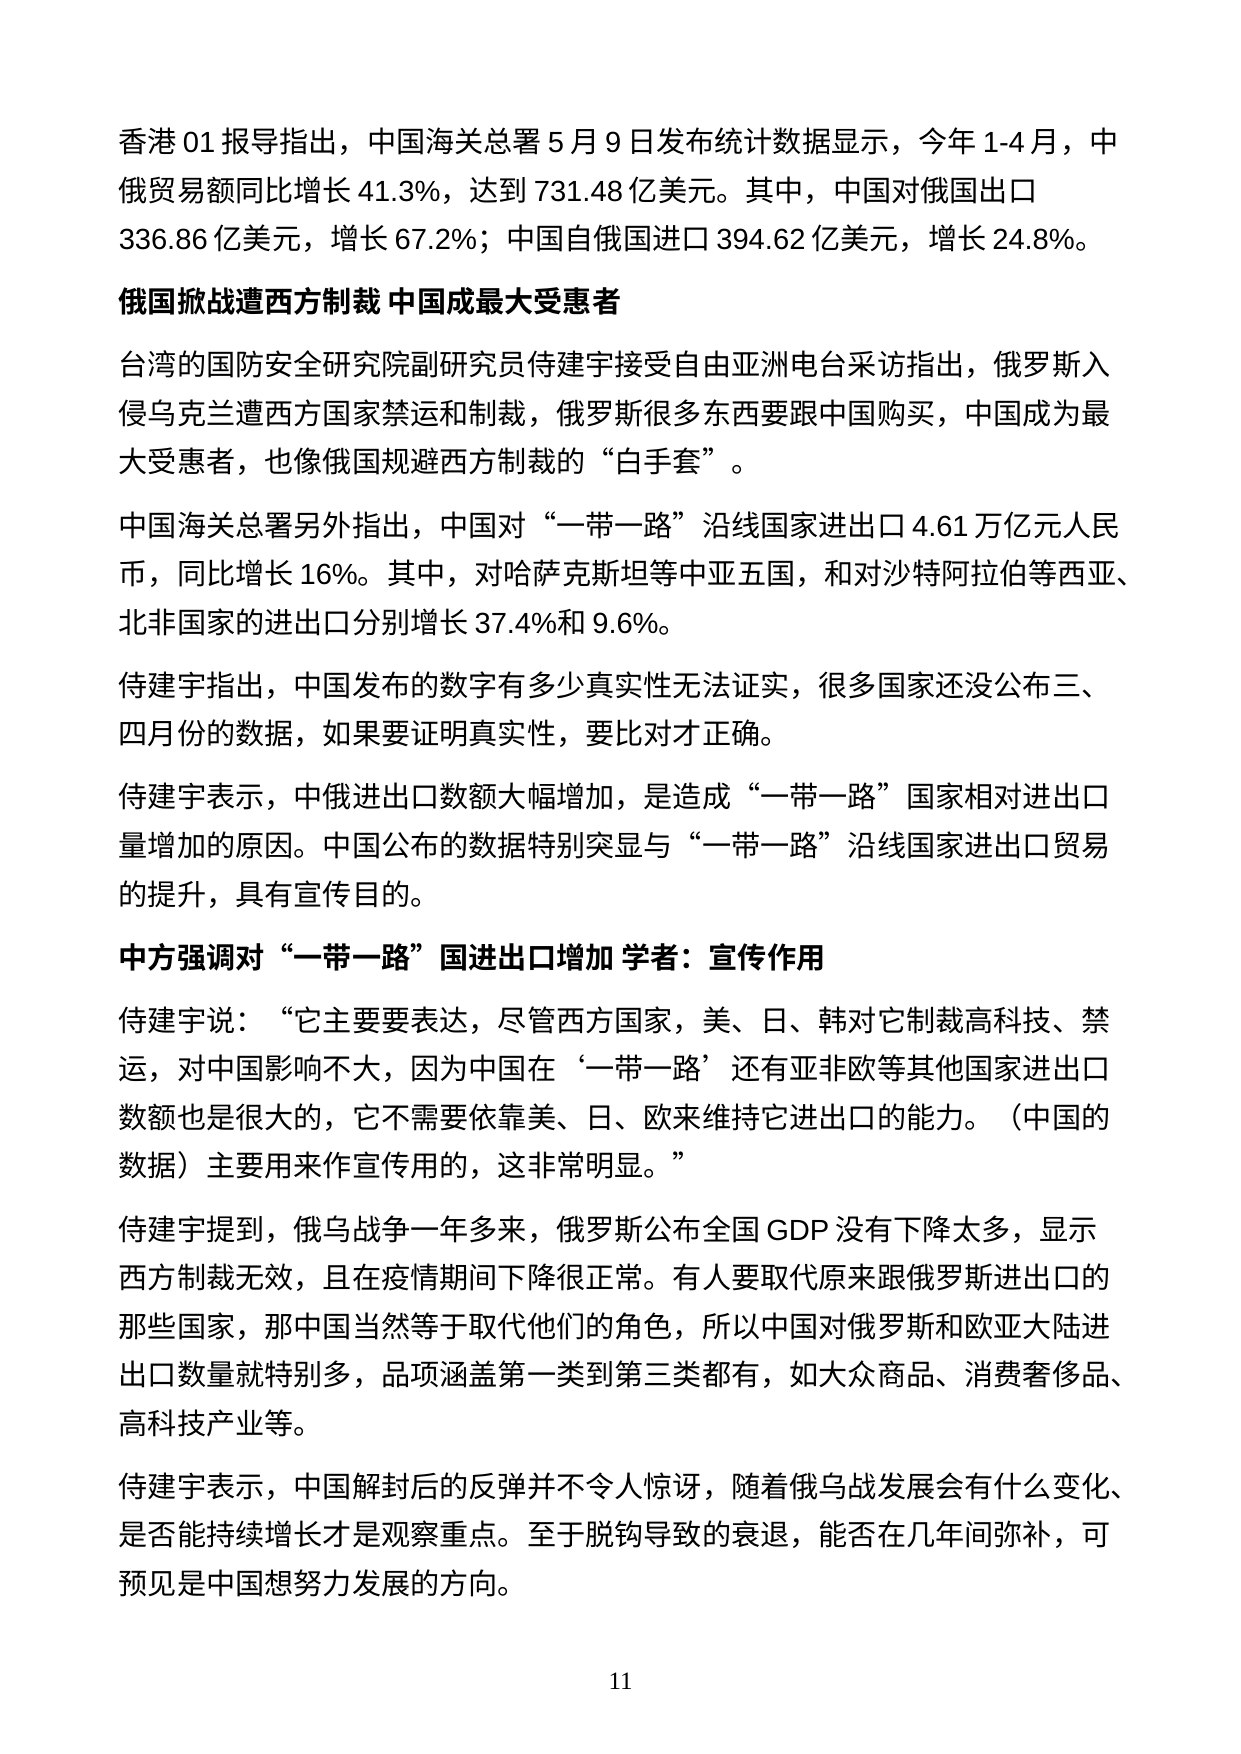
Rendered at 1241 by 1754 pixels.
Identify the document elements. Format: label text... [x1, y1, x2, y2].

text 香港01报导指出，中国海关总署5月9日发布统计数据显示，今年1-4月，中俄贸易额同比增长41.3%，达到731.48亿美元。其中，中国对俄国出口336.86亿美元，增长67.2%；中国自俄国进口394.62亿美元，增长24.8%。 [118, 118, 1122, 258]
text 侍建宇表示，中俄进出口数额大幅增加，是造成“一带一路”国家相对进出口量增加的原因。中国公布的数据特别突显与“一带一路”沿线国家进出口贸易的提升，具有宣传目的。 [118, 774, 1122, 913]
text 侍建宇提到，俄乌战争一年多来，俄罗斯公布全国GDP没有下降太多，显示西方制裁无效，且在疫情期间下降很正常。有人要取代原来跟俄罗斯进出口的那些国家，那中国当然等于取代他们的角色，所以中国对俄罗斯和欧亚大陆进出口数量就特别多，品项涵盖第一类到第三类都有，如大众商品、消费奢侈品、高科技产业等。 [118, 1206, 1122, 1442]
text 侍建宇表示，中国解封后的反弹并不令人惊讶，随着俄乌战发展会有什么变化、是否能持续增长才是观察重点。至于脱钩导致的衰退，能否在几年间弥补，可预见是中国想努力发展的方向。 [118, 1463, 1122, 1603]
text 中国海关总署另外指出，中国对“一带一路”沿线国家进出口4.61万亿元人民币，同比增长16%。其中，对哈萨克斯坦等中亚五国，和对沙特阿拉伯等西亚、北非国家的进出口分别增长37.4%和9.6%。 [118, 502, 1122, 641]
text 台湾的国防安全研究院副研究员侍建宇接受自由亚洲电台采访指出，俄罗斯入侵乌克兰遭西方国家禁运和制裁，俄罗斯很多东西要跟中国购买，中国成为最大受惠者，也像俄国规避西方制裁的“白手套”。 [118, 342, 1122, 481]
text 俄国掀战遭西方制裁 中国成最大受惠者 [118, 279, 1122, 321]
text 侍建宇说：“它主要要表达，尽管西方国家，美、日、韩对它制裁高科技、禁运，对中国影响不大，因为中国在‘一带一路’还有亚非欧等其他国家进出口数额也是很大的，它不需要依靠美、日、欧来维持它进出口的能力。（中国的数据）主要用来作宣传用的，这非常明显。” [118, 997, 1122, 1185]
text 侍建宇指出，中国发布的数字有多少真实性无法证实，很多国家还没公布三、四月份的数据，如果要证明真实性，要比对才正确。 [118, 662, 1122, 753]
text 中方强调对“一带一路”国进出口增加 学者：宣传作用 [118, 934, 1122, 976]
